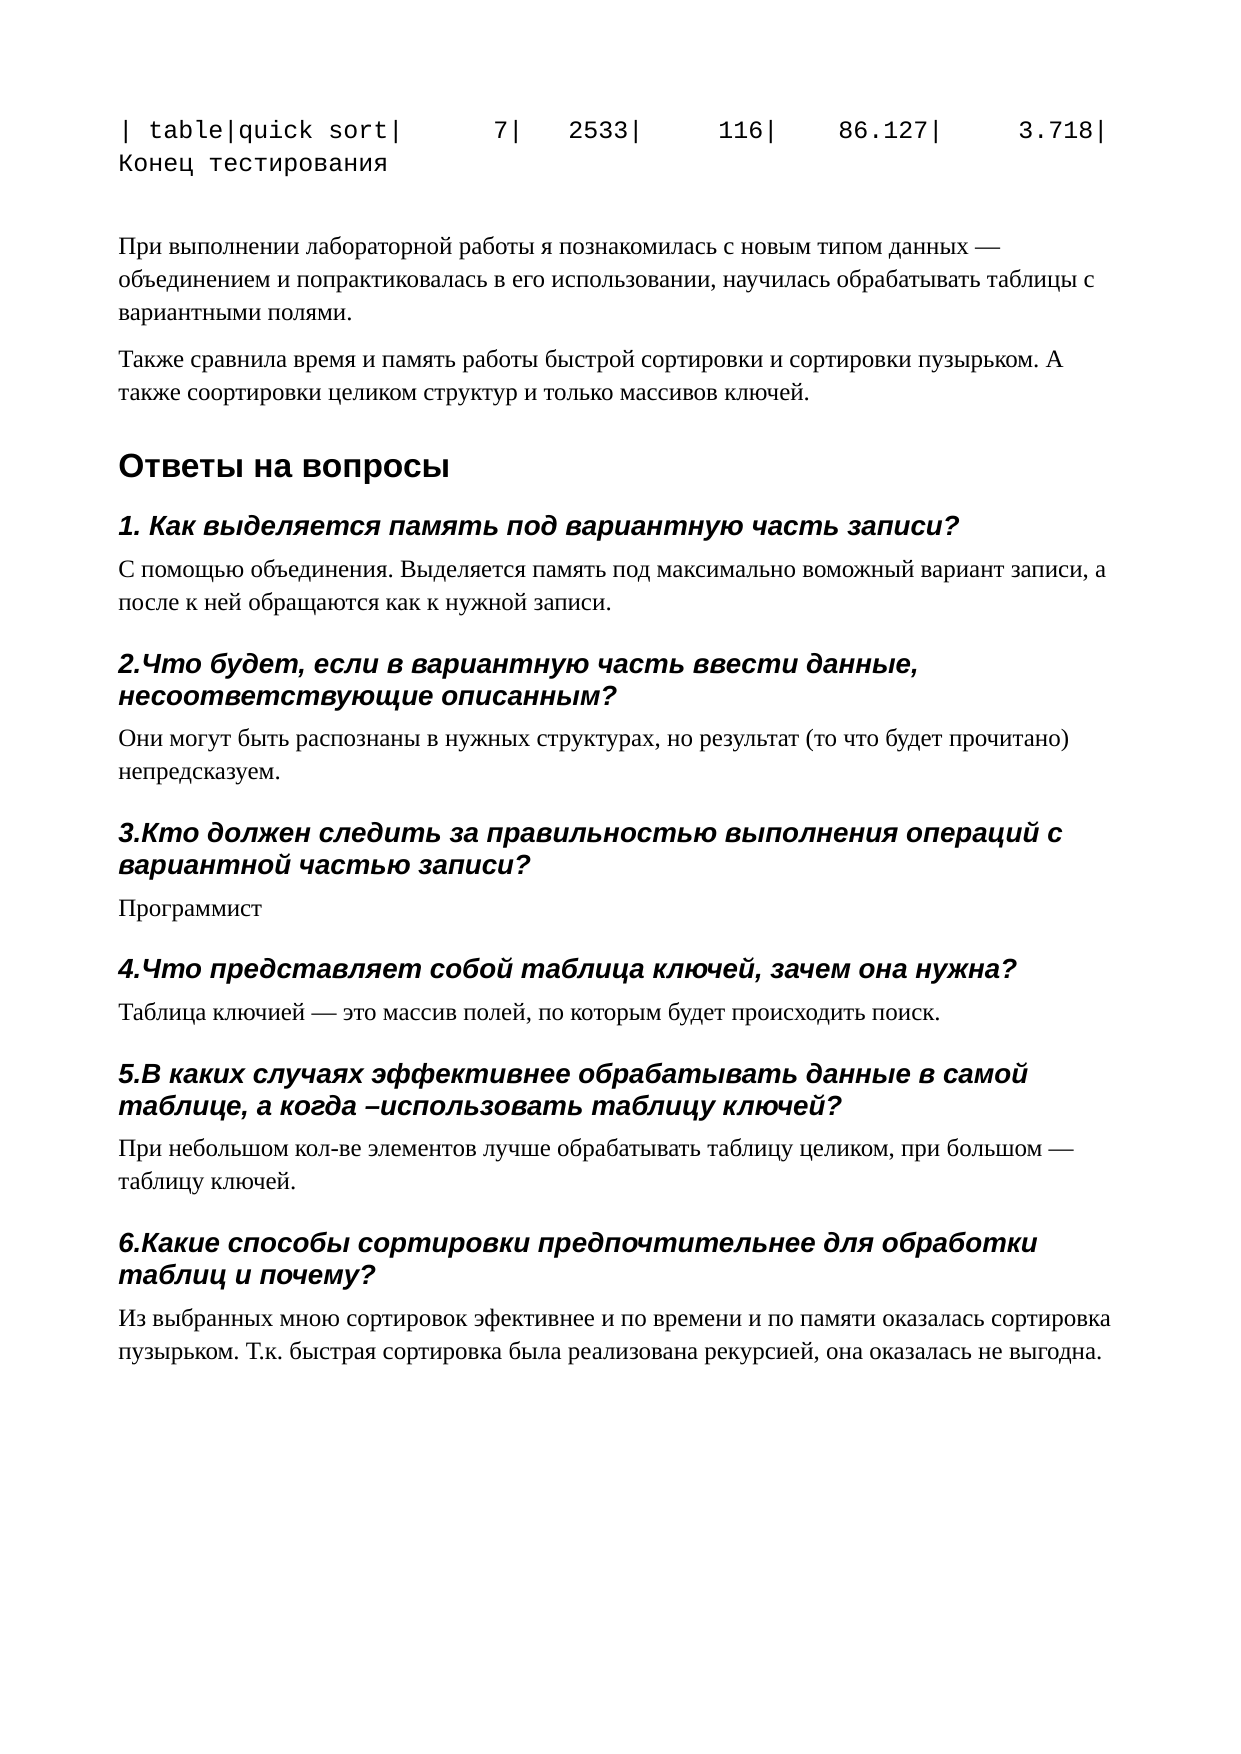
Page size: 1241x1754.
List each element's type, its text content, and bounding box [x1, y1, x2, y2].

text Они могут быть распознаны в нужных структурах, но результат (то что будет прочитано) непредсказуем. [118, 723, 1122, 785]
text Из выбранных мною сортировок эфективнее и по времени и по памяти оказалась сортировка пузырьком. Т.к. быстрая сортировка была реализована рекурсией, она оказалась не выгодна. [118, 1303, 1122, 1364]
text | table|quick sort| 7| 2533| 116| 86.127| 3.718| [118, 118, 1122, 146]
subtitle 6.Какие способы сортировки предпочтительнее для обработки таблиц и почему? [118, 1227, 1122, 1290]
text При выполнении лабораторной работы я познакомилась с новым типом данных — объединением и попрактиковалась в его использовании, научилась обрабатывать таблицы с вариантными полями. [118, 231, 1122, 326]
subtitle 3.Кто должен следить за правильностью выполнения операций с вариантной частью записи? [118, 816, 1122, 880]
subtitle 4.Что представляет собой таблица ключей, зачем она нужна? [118, 953, 1122, 984]
subtitle 1. Как выделяется память под вариантную часть записи? [118, 509, 1122, 541]
text Конец тестирования [118, 151, 1122, 179]
subtitle Ответы на вопросы [118, 446, 1122, 484]
text Таблица ключией — это массив полей, по которым будет происходить поиск. [118, 997, 1122, 1026]
text Программист [118, 893, 1122, 921]
text С помощью объединения. Выделяется память под максимально воможный вариант записи, а после к ней обращаются как к нужной записи. [118, 554, 1122, 616]
subtitle 2.Что будет, если в вариантную часть ввести данные, несоответствующие описанным? [118, 647, 1122, 711]
text При небольшом кол-ве элементов лучше обрабатывать таблицу целиком, при большом — таблицу ключей. [118, 1133, 1122, 1195]
text Также сравнила время и память работы быстрой сортировки и сортировки пузырьком. А также соортировки целиком структур и только массивов ключей. [118, 344, 1122, 406]
subtitle 5.В каких случаях эффективнее обрабатывать данные в самой таблице, а когда –использовать таблицу ключей? [118, 1057, 1122, 1121]
